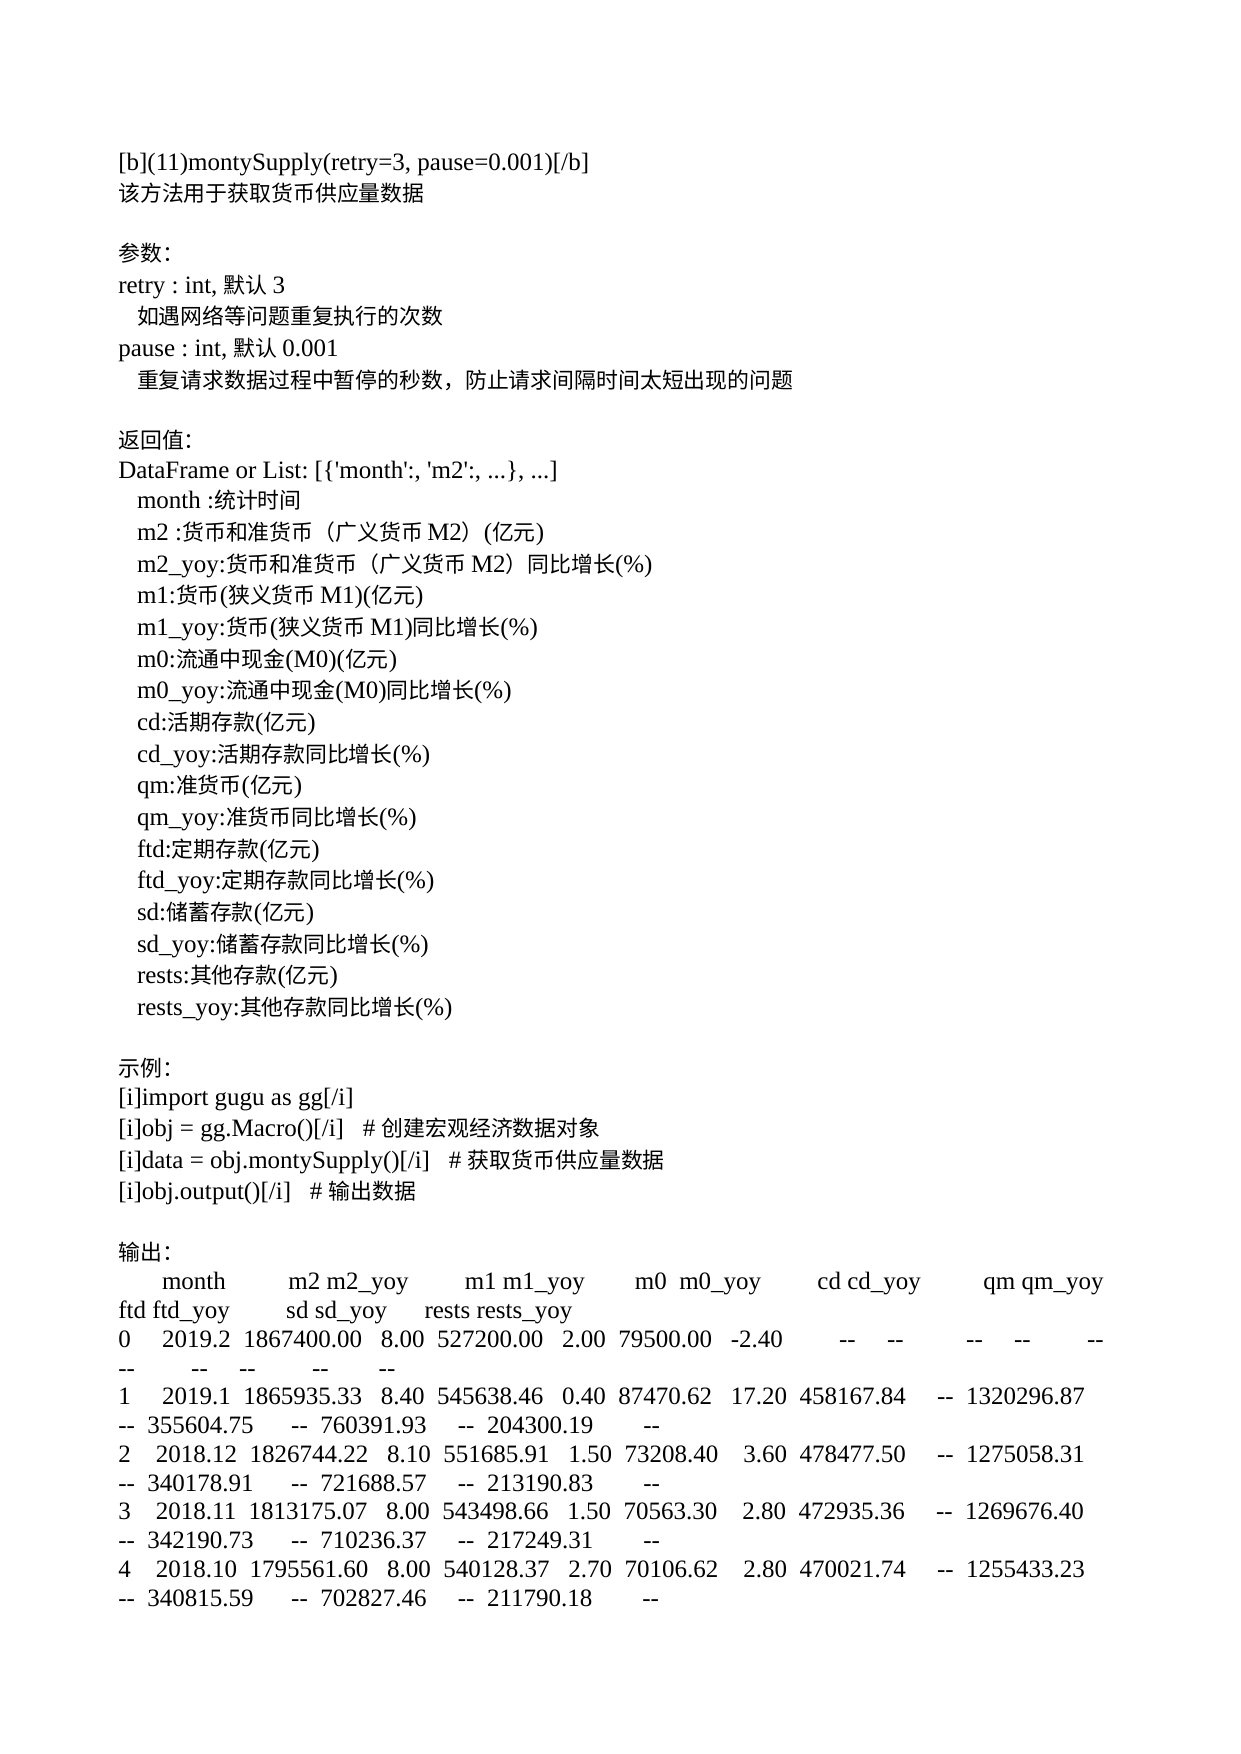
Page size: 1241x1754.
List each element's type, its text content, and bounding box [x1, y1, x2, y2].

text 示例： [118, 1051, 1122, 1082]
text rests:其他存款(亿元) [118, 958, 1122, 990]
text 返回值： [118, 423, 1122, 455]
text ftd:定期存款(亿元) [118, 832, 1122, 863]
text 该方法用于获取货币供应量数据 [118, 176, 1122, 207]
text sd_yoy:储蓄存款同比增长(%) [118, 927, 1122, 958]
text ftd_yoy:定期存款同比增长(%) [118, 863, 1122, 895]
text 1 2019.1 1865935.33 8.40 545638.46 0.40 87470.62 17.20 458167.84 -- 1320296.87 -- 355604.75 -- 760391.93 -- 204300.19 -- [118, 1381, 1122, 1439]
text qm_yoy:准货币同比增长(%) [118, 800, 1122, 832]
text 参数： [118, 236, 1122, 268]
text 0 2019.2 1867400.00 8.00 527200.00 2.00 79500.00 -2.40 -- -- -- -- -- -- -- -- -- -- [118, 1324, 1122, 1381]
text [b](11)montySupply(retry=3, pause=0.001)[/b] [118, 147, 1122, 176]
text 2 2018.12 1826744.22 8.10 551685.91 1.50 73208.40 3.60 478477.50 -- 1275058.31 -- 340178.91 -- 721688.57 -- 213190.83 -- [118, 1439, 1122, 1496]
text month m2 m2_yoy m1 m1_yoy m0 m0_yoy cd cd_yoy qm qm_yoy ftd ftd_yoy sd sd_yoy rests rests_yoy [118, 1266, 1122, 1324]
text m0_yoy:流通中现金(M0)同比增长(%) [118, 673, 1122, 705]
text [i]data = obj.montySupply()[/i] # 获取货币供应量数据 [118, 1143, 1122, 1174]
text 输出： [118, 1235, 1122, 1266]
text pause : int, 默认 0.001 [118, 331, 1122, 363]
text rests_yoy:其他存款同比增长(%) [118, 990, 1122, 1022]
text m0:流通中现金(M0)(亿元) [118, 642, 1122, 673]
text cd_yoy:活期存款同比增长(%) [118, 737, 1122, 768]
text m2 :货币和准货币（广义货币M2）(亿元) [118, 515, 1122, 547]
text 重复请求数据过程中暂停的秒数，防止请求间隔时间太短出现的问题 [118, 363, 1122, 394]
text 如遇网络等问题重复执行的次数 [118, 299, 1122, 331]
text DataFrame or List: [{'month':, 'm2':, ...}, ...] [118, 455, 1122, 483]
text cd:活期存款(亿元) [118, 705, 1122, 737]
text month :统计时间 [118, 483, 1122, 515]
text 3 2018.11 1813175.07 8.00 543498.66 1.50 70563.30 2.80 472935.36 -- 1269676.40 -- 342190.73 -- 710236.37 -- 217249.31 -- [118, 1496, 1122, 1554]
text [i]import gugu as gg[/i] [118, 1082, 1122, 1111]
text retry : int, 默认 3 [118, 268, 1122, 299]
text 4 2018.10 1795561.60 8.00 540128.37 2.70 70106.62 2.80 470021.74 -- 1255433.23 -- 340815.59 -- 702827.46 -- 211790.18 -- [118, 1554, 1122, 1611]
text sd:储蓄存款(亿元) [118, 895, 1122, 927]
text [i]obj = gg.Macro()[/i] # 创建宏观经济数据对象 [118, 1111, 1122, 1143]
text m2_yoy:货币和准货币（广义货币M2）同比增长(%) [118, 547, 1122, 578]
text m1_yoy:货币(狭义货币M1)同比增长(%) [118, 610, 1122, 642]
text qm:准货币(亿元) [118, 768, 1122, 800]
text m1:货币(狭义货币M1)(亿元) [118, 578, 1122, 610]
text [i]obj.output()[/i] # 输出数据 [118, 1174, 1122, 1206]
